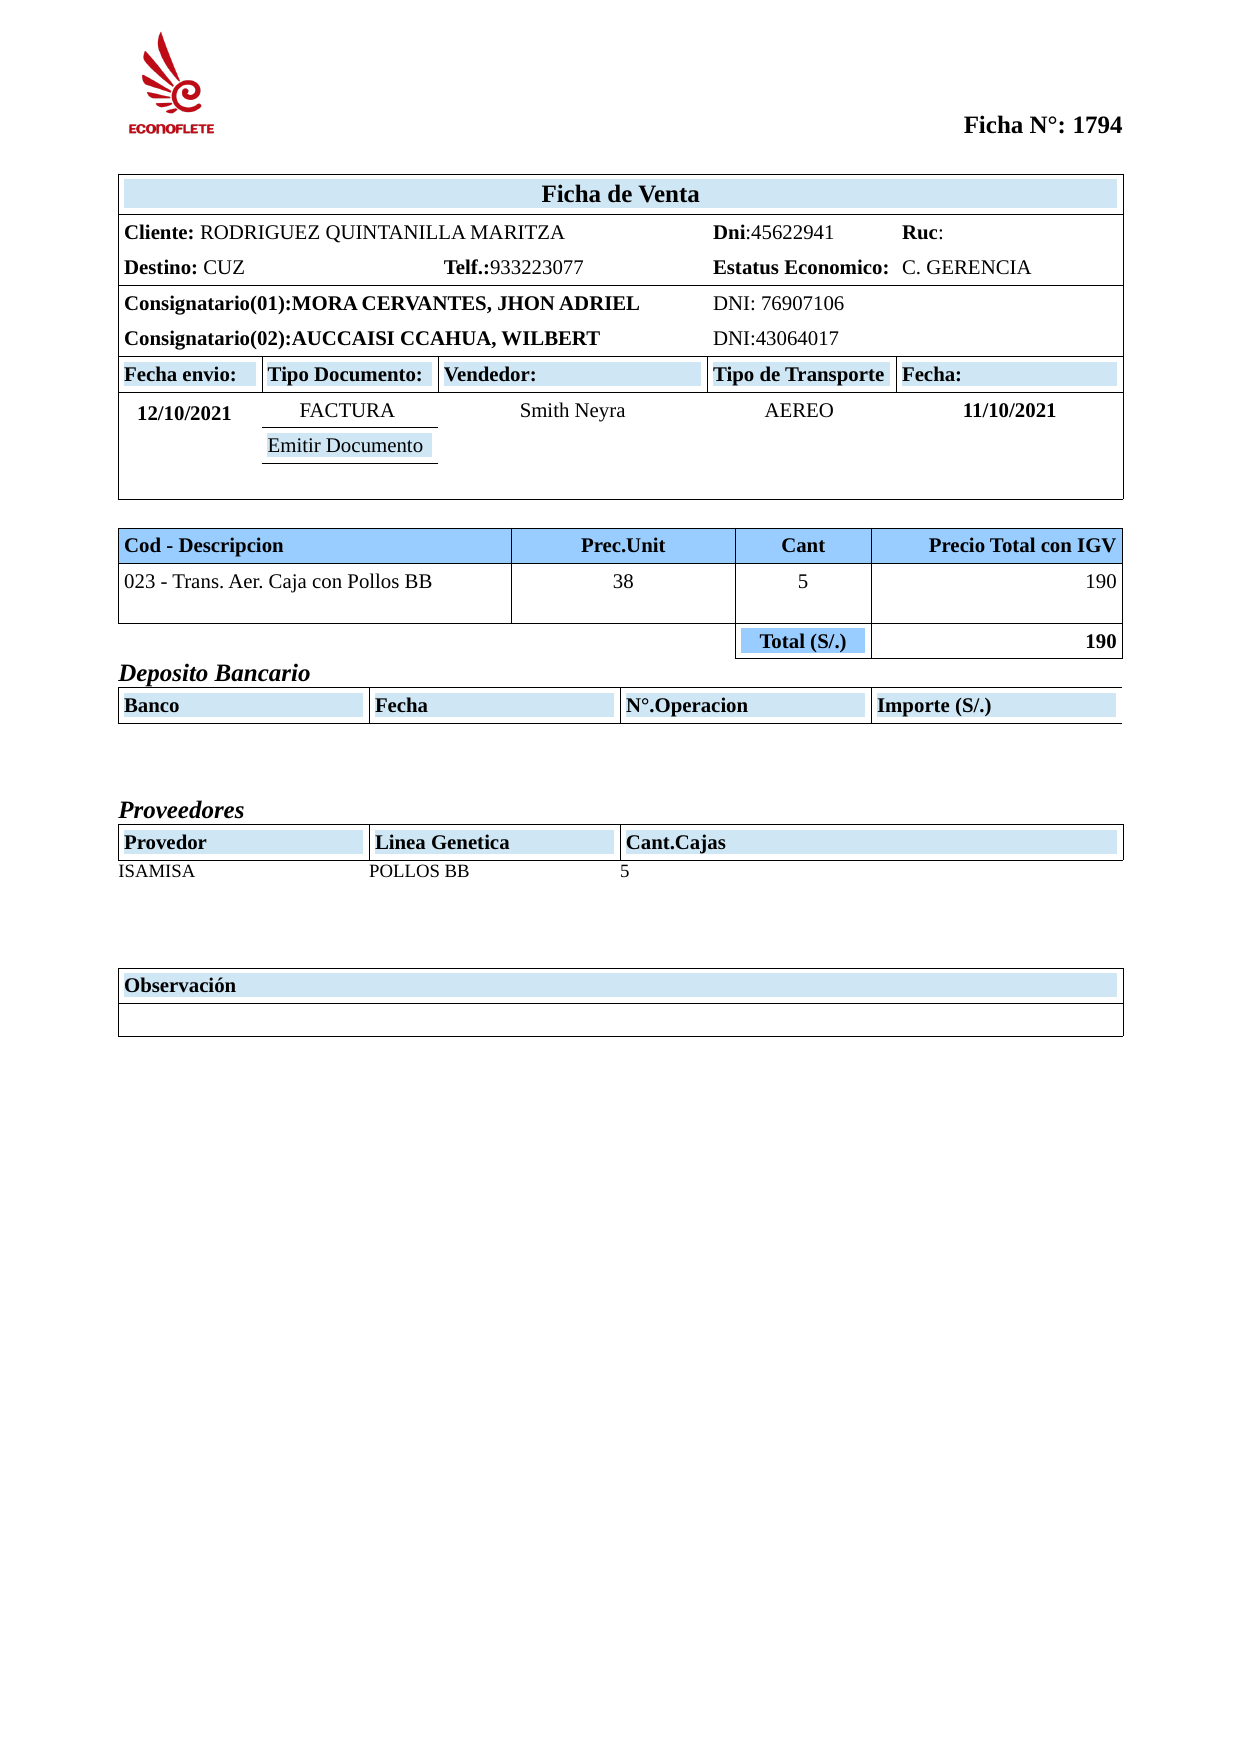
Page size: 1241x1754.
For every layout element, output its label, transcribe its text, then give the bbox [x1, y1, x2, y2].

table_cell Vendedor: [439, 357, 707, 392]
table_header Provedor [119, 825, 369, 859]
table_cell Estatus Economico: [707, 249, 896, 285]
table_cell [620, 924, 1123, 946]
table_cell [118, 771, 369, 795]
table_cell [119, 1004, 1123, 1036]
table_cell Dni:45622941 [707, 215, 896, 249]
table_cell [620, 903, 1123, 924]
table_cell POLLOS BB [369, 861, 620, 881]
table_cell [620, 881, 1123, 903]
table_cell 11/10/2021 [896, 393, 1123, 498]
table_cell DNI:43064017 [707, 321, 1123, 356]
table_cell [262, 464, 438, 498]
table_cell Emitir Documento [262, 428, 438, 463]
table_cell 12/10/2021 [119, 393, 262, 498]
table_cell [118, 747, 369, 771]
table_header Fecha [370, 688, 620, 723]
table_cell [369, 946, 620, 967]
table_header Cod - Descripcion [119, 529, 511, 563]
table_header Observación [119, 969, 1123, 1003]
table_cell 190 [872, 624, 1122, 658]
table_cell Cliente: RODRIGUEZ QUINTANILLA MARITZA [119, 215, 707, 249]
table_cell [369, 881, 620, 903]
table_cell Consignatario(01):MORA CERVANTES, JHON ADRIEL [119, 286, 707, 321]
table_header Cant.Cajas [621, 825, 1123, 859]
table_header N°.Operacion [621, 688, 871, 723]
table_cell C. GERENCIA [896, 249, 1123, 285]
table_cell [118, 624, 511, 658]
table_cell [871, 724, 1122, 747]
table_cell Fecha envio: [119, 357, 262, 392]
picture [118, 31, 225, 134]
table_header Banco [119, 688, 369, 723]
table_cell [118, 881, 369, 903]
table_cell 5 [736, 564, 871, 623]
table_header Ficha de Venta [119, 175, 1123, 214]
table_cell Destino: CUZ [119, 249, 438, 285]
table_cell Ruc: [896, 215, 1123, 249]
table_cell Consignatario(02):AUCCAISI CCAHUA, WILBERT [119, 321, 707, 356]
table_cell 023 - Trans. Aer. Caja con Pollos BB [119, 564, 511, 623]
table_cell Tipo Documento: [263, 357, 438, 392]
text Proveedores [118, 795, 1122, 824]
table_cell FACTURA [262, 393, 438, 427]
table_cell [118, 724, 369, 747]
table_cell [620, 771, 871, 795]
table_cell [620, 946, 1123, 967]
table_cell Telf.:933223077 [438, 249, 707, 285]
table_header Prec.Unit [512, 529, 735, 563]
table_cell [369, 924, 620, 946]
table_cell Total (S/.) [736, 624, 871, 658]
table_cell [369, 724, 620, 747]
table_cell Fecha: [897, 357, 1123, 392]
text Deposito Bancario [118, 658, 1122, 687]
table_cell [871, 747, 1122, 771]
table_cell 190 [872, 564, 1122, 623]
table_header Linea Genetica [370, 825, 620, 859]
table_cell [871, 771, 1122, 795]
table_cell [369, 771, 620, 795]
table_cell [118, 946, 369, 967]
table_cell [118, 903, 369, 924]
table_cell AEREO [707, 393, 896, 498]
table_cell ISAMISA [118, 861, 369, 881]
table_cell DNI: 76907106 [707, 286, 1123, 321]
table_header Importe (S/.) [872, 688, 1122, 723]
table_cell [620, 747, 871, 771]
table_cell Smith Neyra [438, 393, 707, 498]
table_cell [369, 747, 620, 771]
table_header Cant [736, 529, 871, 563]
table_cell [511, 624, 735, 658]
table_cell 5 [620, 861, 1123, 881]
table_cell [369, 903, 620, 924]
table_cell [118, 924, 369, 946]
table_cell 38 [512, 564, 735, 623]
table_cell Tipo de Transporte [708, 357, 896, 392]
table_header Precio Total con IGV [872, 529, 1122, 563]
table_cell [620, 724, 871, 747]
